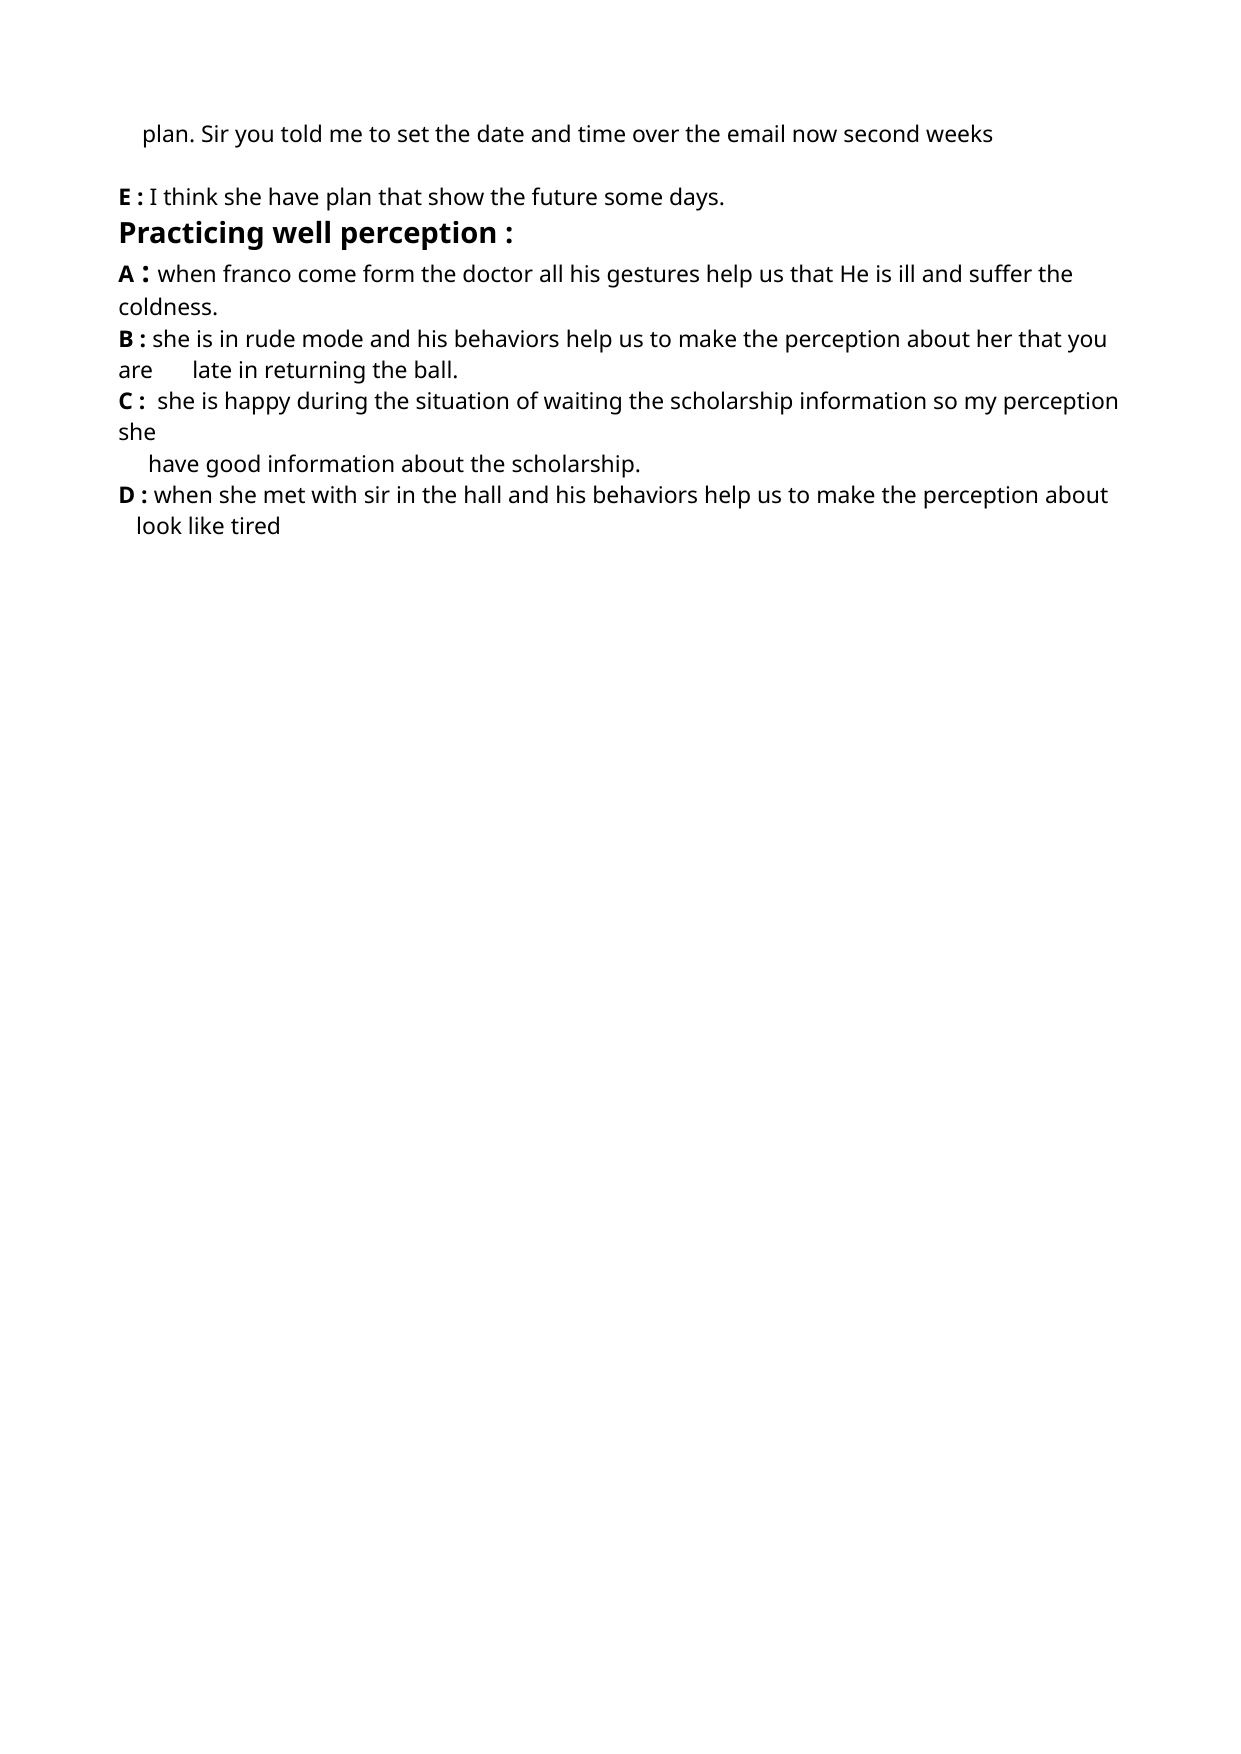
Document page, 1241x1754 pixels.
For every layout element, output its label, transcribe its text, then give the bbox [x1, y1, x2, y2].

text A : when franco come form the doctor all his gestures help us that He is ill and suffer the coldness. [118, 252, 1122, 322]
text have good information about the scholarship. [118, 447, 1122, 479]
text plan. Sir you told me to set the date and time over the email now second weeks [118, 118, 1122, 149]
text E : I think she have plan that show the future some days. [118, 181, 1122, 212]
text look like tired [118, 510, 1122, 541]
text C : she is happy during the situation of waiting the scholarship information so my perception she [118, 385, 1122, 447]
text B : she is in rude mode and his behaviors help us to make the perception about her that you are late in returning the ball. [118, 322, 1122, 385]
text D : when she met with sir in the hall and his behaviors help us to make the perception about [118, 479, 1122, 510]
text Practicing well perception : [118, 212, 1122, 252]
